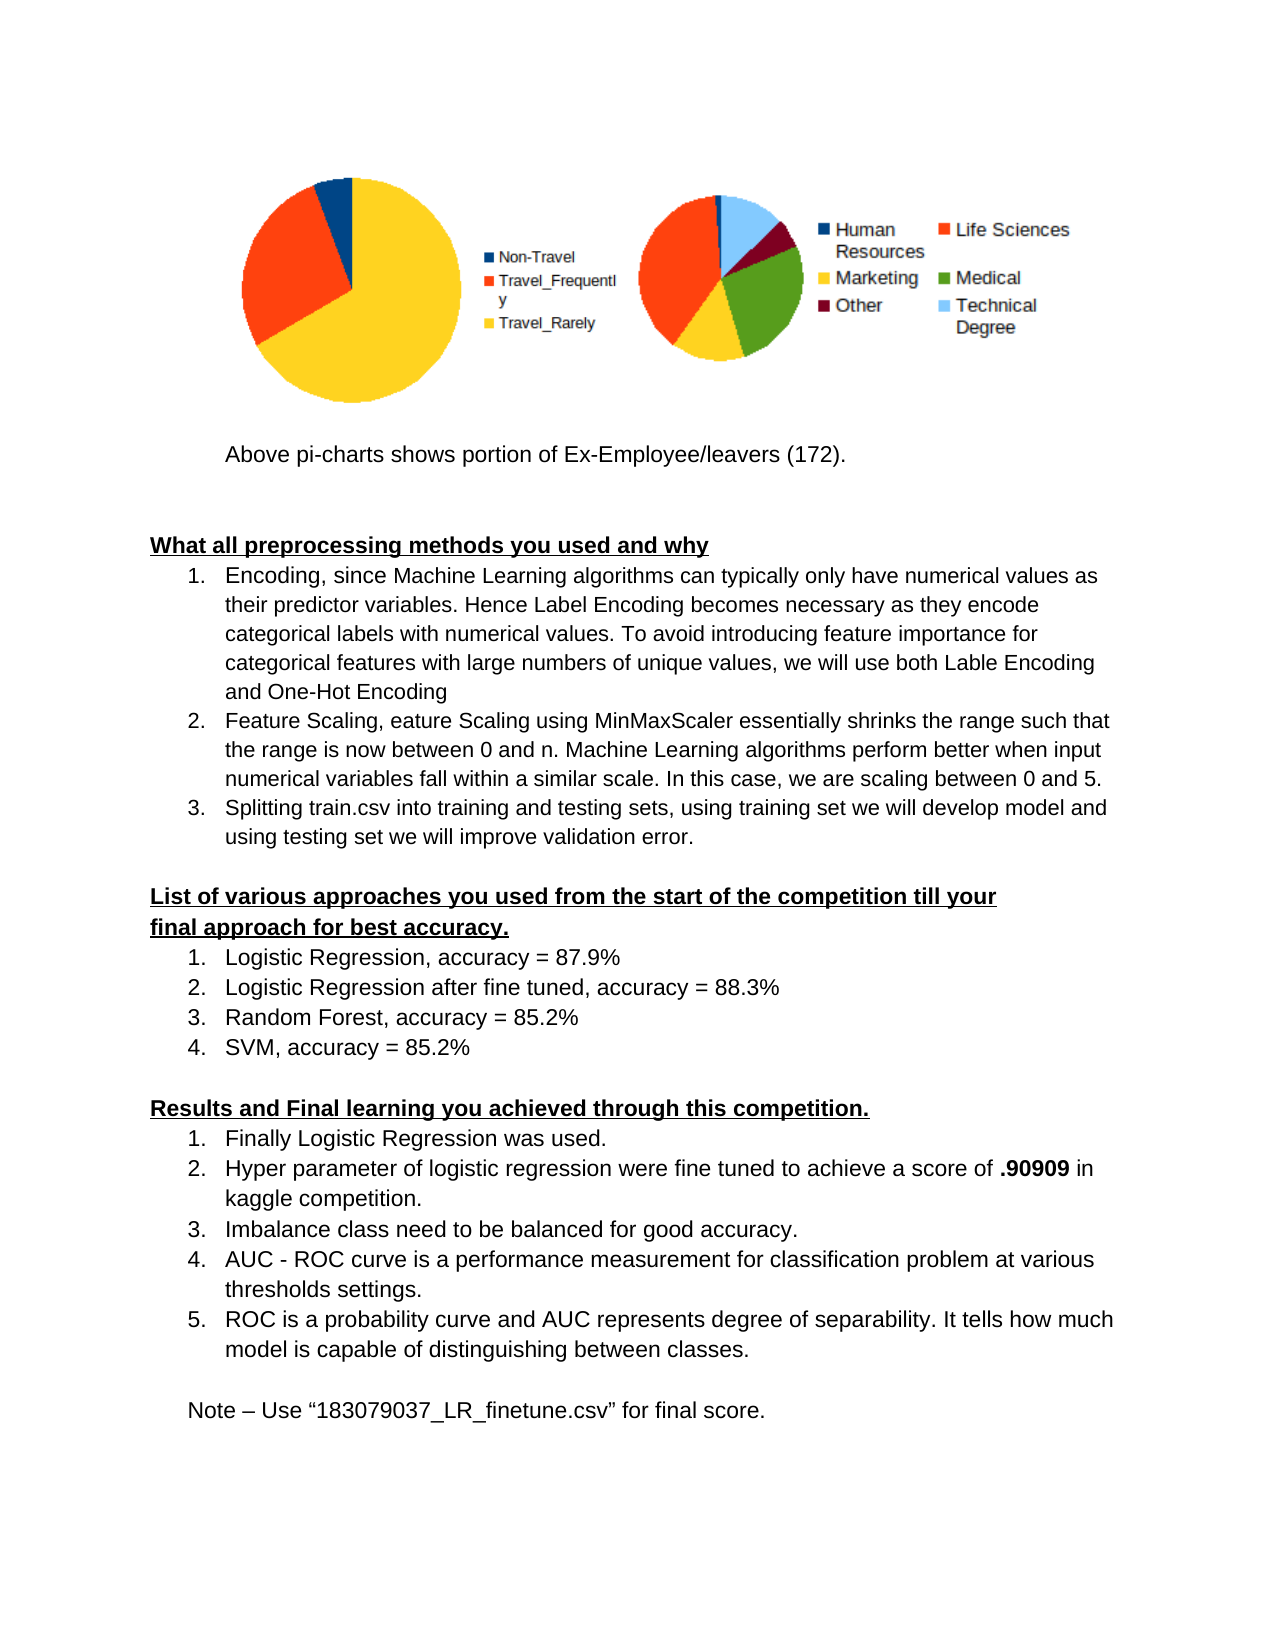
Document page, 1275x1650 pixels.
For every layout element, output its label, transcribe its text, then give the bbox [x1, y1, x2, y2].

list Hyper parameter of logistic regression were fine tuned to achieve a score of .90909 in kaggle competition. [187, 1155, 1125, 1212]
picture [225, 150, 1088, 408]
list Random Forest, accuracy = 85.2% [187, 1004, 1125, 1030]
list SVM, accuracy = 85.2% [187, 1034, 1125, 1061]
list Feature Scaling, eature Scaling using MinMaxScaler essentially shrinks the range such that the range is now between 0 and n. Machine Learning algorithms perform better when input numerical variables fall within a similar scale. In this case, we are scaling between 0 and 5. [187, 708, 1125, 791]
text final approach for best accuracy. [150, 913, 1125, 940]
list ROC is a probability curve and AUC represents degree of separability. It tells how much model is capable of distinguishing between classes. [187, 1306, 1125, 1363]
list Finally Logistic Regression was used. [187, 1125, 1125, 1151]
list Logistic Regression, accuracy = 87.9% [187, 944, 1125, 970]
text What all preprocessing methods you used and why [150, 532, 1125, 558]
list Splitting train.csv into training and testing sets, using training set we will develop model and using testing set we will improve validation error. [187, 795, 1125, 849]
list Imbalance class need to be balanced for good accuracy. [187, 1216, 1125, 1242]
text Note – Use “183079037_LR_finetune.csv” for final score. [187, 1397, 1125, 1423]
list Logistic Regression after fine tuned, accuracy = 88.3% [187, 974, 1125, 1000]
text List of various approaches you used from the start of the competition till your [150, 883, 1125, 909]
text Results and Final learning you achieved through this competition. [150, 1095, 1125, 1121]
list AUC - ROC curve is a performance measurement for classification problem at various thresholds settings. [187, 1246, 1125, 1302]
list Encoding, since Machine Learning algorithms can typically only have numerical values as their predictor variables. Hence Label Encoding becomes necessary as they encode categorical labels with numerical values. To avoid introducing feature importance for categorical features with large numbers of unique values, we will use both Lable Encoding and One-Hot Encoding [187, 562, 1125, 704]
text Above pi-charts shows portion of Ex-Employee/leavers (172). [225, 441, 1125, 468]
